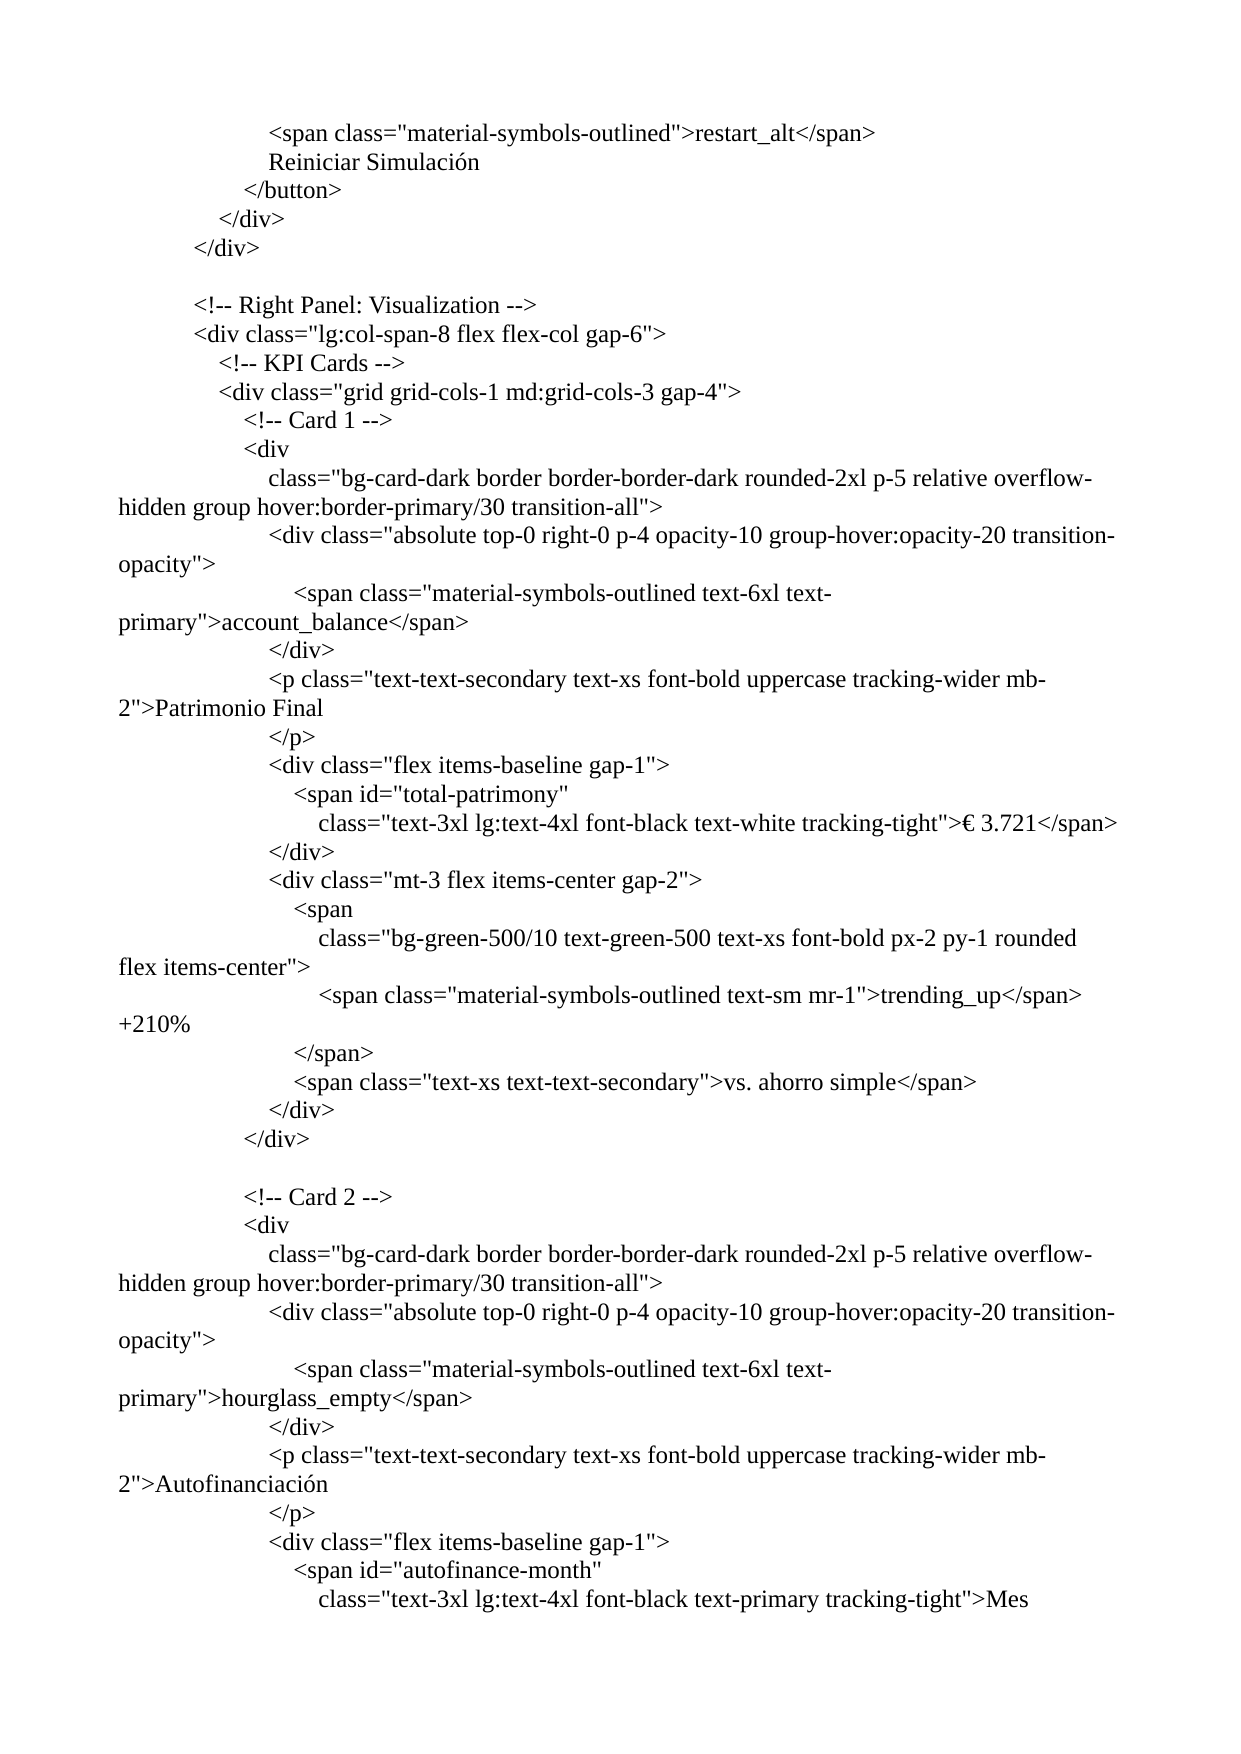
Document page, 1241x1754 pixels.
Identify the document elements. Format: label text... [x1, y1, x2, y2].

table_cell <span class="material-symbols-outlined">restart_alt</span> Reiniciar Simulación </button> </div> </div> <!-- Right Panel: Visualization --> <div class="lg:col-span-8 flex flex-col gap-6"> <!-- KPI Cards --> <div class="grid grid-cols-1 md:grid-cols-3 gap-4"> <!-- Card 1 --> <div class="bg-card-dark border border-border-dark rounded-2xl p-5 relative overflow-hidden group hover:border-primary/30 transition-all"> <div class="absolute top-0 right-0 p-4 opacity-10 group-hover:opacity-20 transition-opacity"> <span class="material-symbols-outlined text-6xl text-primary">account_balance</span> </div> <p class="text-text-secondary text-xs font-bold uppercase tracking-wider mb-2">Patrimonio Final </p> <div class="flex items-baseline gap-1"> <span id="total-patrimony" class="text-3xl lg:text-4xl font-black text-white tracking-tight">€ 3.721</span> </div> <div class="mt-3 flex items-center gap-2"> <span class="bg-green-500/10 text-green-500 text-xs font-bold px-2 py-1 rounded flex items-center"> <span class="material-symbols-outlined text-sm mr-1">trending_up</span> +210% </span> <span class="text-xs text-text-secondary">vs. ahorro simple</span> </div> </div> <!-- Card 2 --> <div class="bg-card-dark border border-border-dark rounded-2xl p-5 relative overflow-hidden group hover:border-primary/30 transition-all"> <div class="absolute top-0 right-0 p-4 opacity-10 group-hover:opacity-20 transition-opacity"> <span class="material-symbols-outlined text-6xl text-primary">hourglass_empty</span> </div> <p class="text-text-secondary text-xs font-bold uppercase tracking-wider mb-2">Autofinanciación </p> <div class="flex items-baseline gap-1"> <span id="autofinance-month" class="text-3xl lg:text-4xl font-black text-primary tracking-tight">Mes [118, 118, 1122, 1613]
